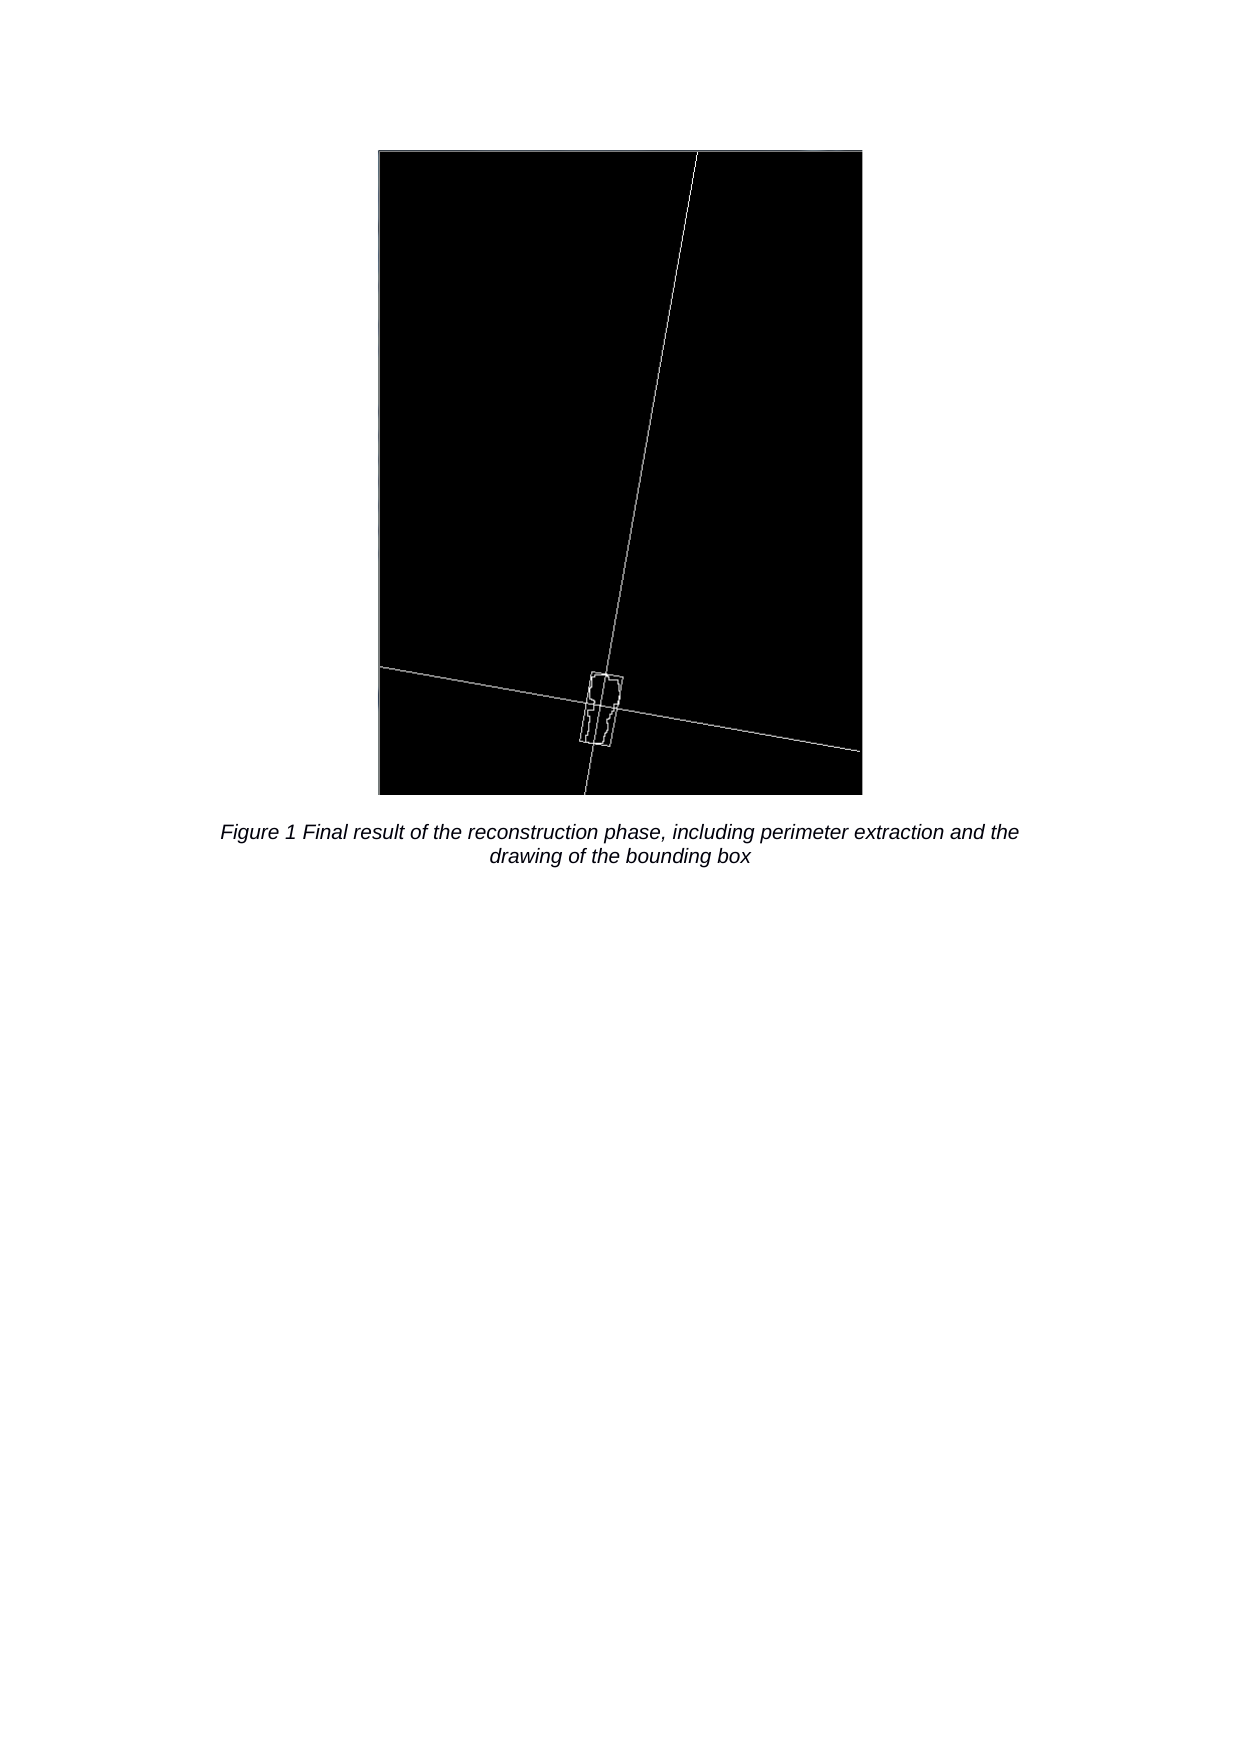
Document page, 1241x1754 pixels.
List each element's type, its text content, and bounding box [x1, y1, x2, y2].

picture [377, 150, 863, 795]
text Figure 1 Final result of the reconstruction phase, including perimeter extraction and the drawing of the bounding box [207, 820, 1033, 868]
